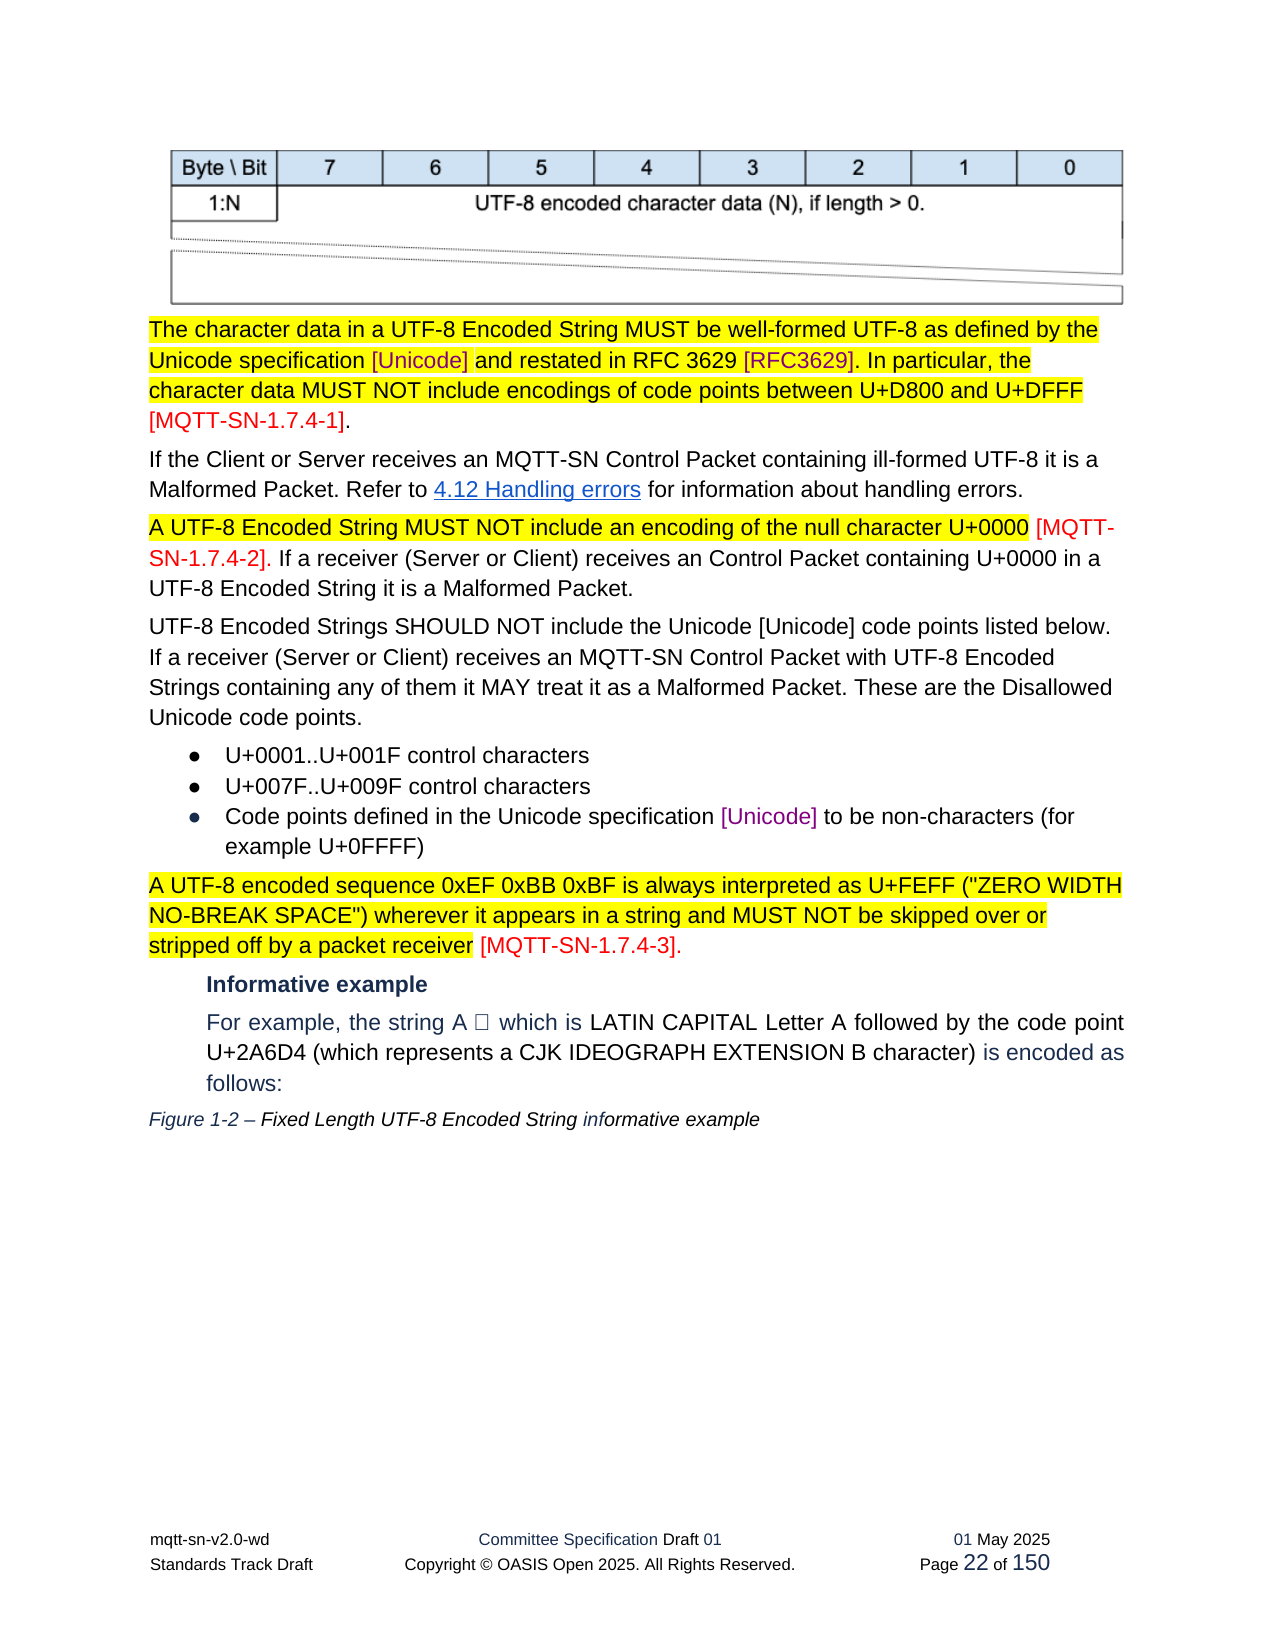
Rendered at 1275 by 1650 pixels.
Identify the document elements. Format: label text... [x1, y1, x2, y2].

text The character data in a UTF-8 Encoded String MUST be well-formed UTF-8 as defined by the Unicode specification [Unicode] and restated in RFC 3629 [RFC3629]. In particular, the character data MUST NOT include encodings of code points between U+D800 and U+DFFF [MQTT-SN-1.7.4-1]. [148, 316, 1124, 433]
text A UTF-8 encoded sequence 0xEF 0xBB 0xBF is always interpreted as U+FEFF ("ZERO WIDTH NO-BREAK SPACE") wherever it appears in a string and MUST NOT be skipped over or stripped off by a packet receiver [MQTT-SN-1.7.4-3]. [148, 872, 1124, 958]
text Figure 1-2 – Fixed Length UTF-8 Encoded String informative example [148, 1108, 1124, 1131]
list U+007F..U+009F control characters [187, 773, 1125, 799]
list U+0001..U+001F control characters [187, 742, 1125, 769]
text UTF-8 Encoded Strings SHOULD NOT include the Unicode [Unicode] code points listed below. If a receiver (Server or Client) receives an MQTT-SN Control Packet with UTF-8 Encoded Strings containing any of them it MAY treat it as a Malformed Packet. These are the Disallowed Unicode code points. [148, 613, 1124, 730]
text Informative example [206, 971, 1124, 997]
text For example, the string A𪛔 which is LATIN CAPITAL Letter A followed by the code point U+2A6D4 (which represents a CJK IDEOGRAPH EXTENSION B character) is encoded as follows: [206, 1009, 1124, 1096]
text If the Client or Server receives an MQTT-SN Control Packet containing ill-formed UTF-8 it is a Malformed Packet. Refer to 4.12 Handling errors for information about handling errors. [148, 446, 1124, 502]
text A UTF-8 Encoded String MUST NOT include an encoding of the null character U+0000 [MQTT-SN-1.7.4-2]. If a receiver (Server or Client) receives an Control Packet containing U+0000 in a UTF-8 Encoded String it is a Malformed Packet. [148, 514, 1124, 601]
picture [148, 150, 1124, 305]
list Code points defined in the Unicode specification [Unicode] to be non-characters (for example U+0FFFF) [187, 803, 1125, 859]
